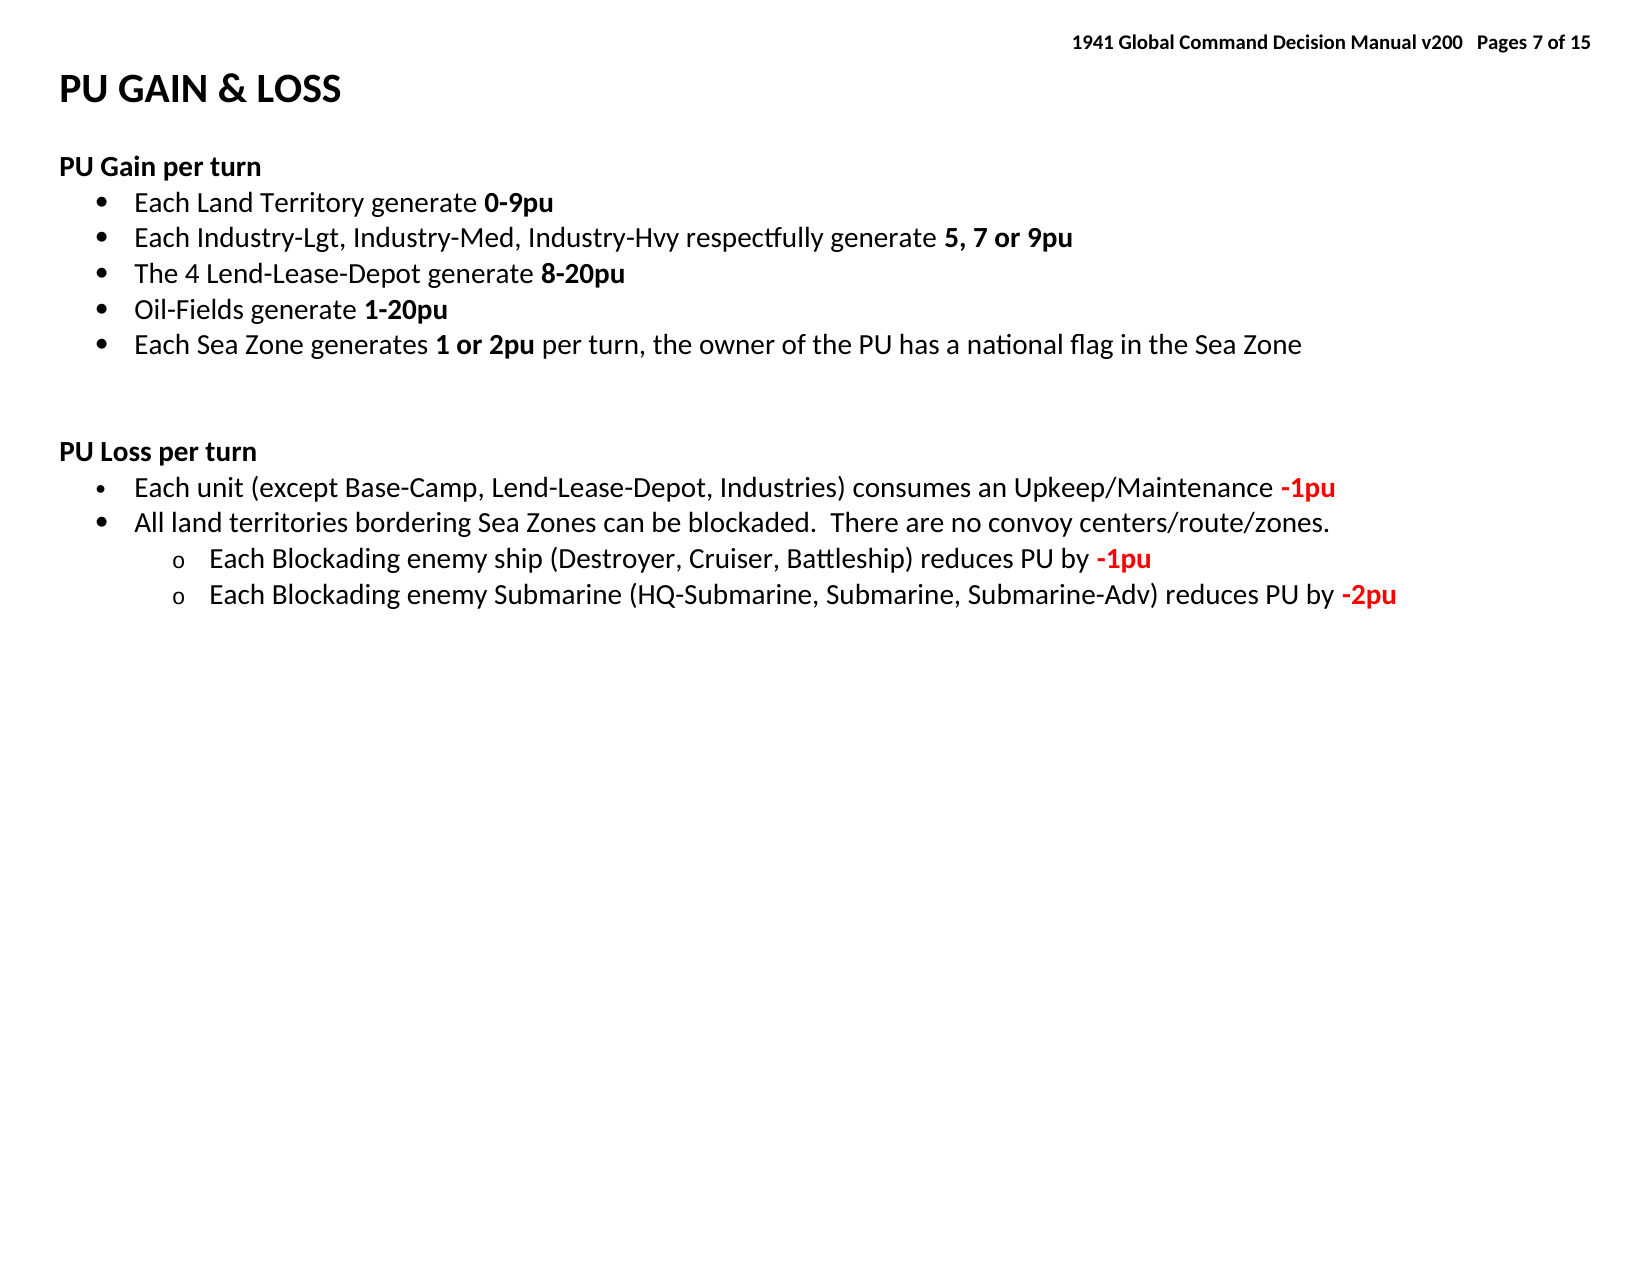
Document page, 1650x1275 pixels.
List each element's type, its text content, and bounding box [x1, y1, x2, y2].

text PU GAIN & LOSS [59, 62, 1591, 113]
text PU Gain per turn [59, 148, 1591, 184]
list The 4 Lend-Lease-Depot generate 8-20pu [97, 255, 1591, 291]
list Oil-Fields generate 1-20pu [97, 291, 1591, 326]
list Each unit (except Base-Camp, Lend-Lease-Depot, Industries) consumes an Upkeep/Maintenance -1pu [97, 469, 1591, 504]
list Each Blockading enemy ship (Destroyer, Cruiser, Battleship) reduces PU by -1pu [172, 540, 1591, 576]
list Each Industry-Lgt, Industry-Med, Industry-Hvy respectfully generate 5, 7 or 9pu [97, 219, 1591, 255]
list Each Land Territory generate 0-9pu [97, 184, 1591, 219]
list Each Sea Zone generates 1 or 2pu per turn, the owner of the PU has a national flag in the Sea Zone [97, 326, 1591, 362]
list All land territories bordering Sea Zones can be blockaded. There are no convoy centers/route/zones. [97, 504, 1591, 540]
list Each Blockading enemy Submarine (HQ-Submarine, Submarine, Submarine-Adv) reduces PU by -2pu [172, 576, 1591, 611]
text PU Loss per turn [59, 433, 1591, 469]
